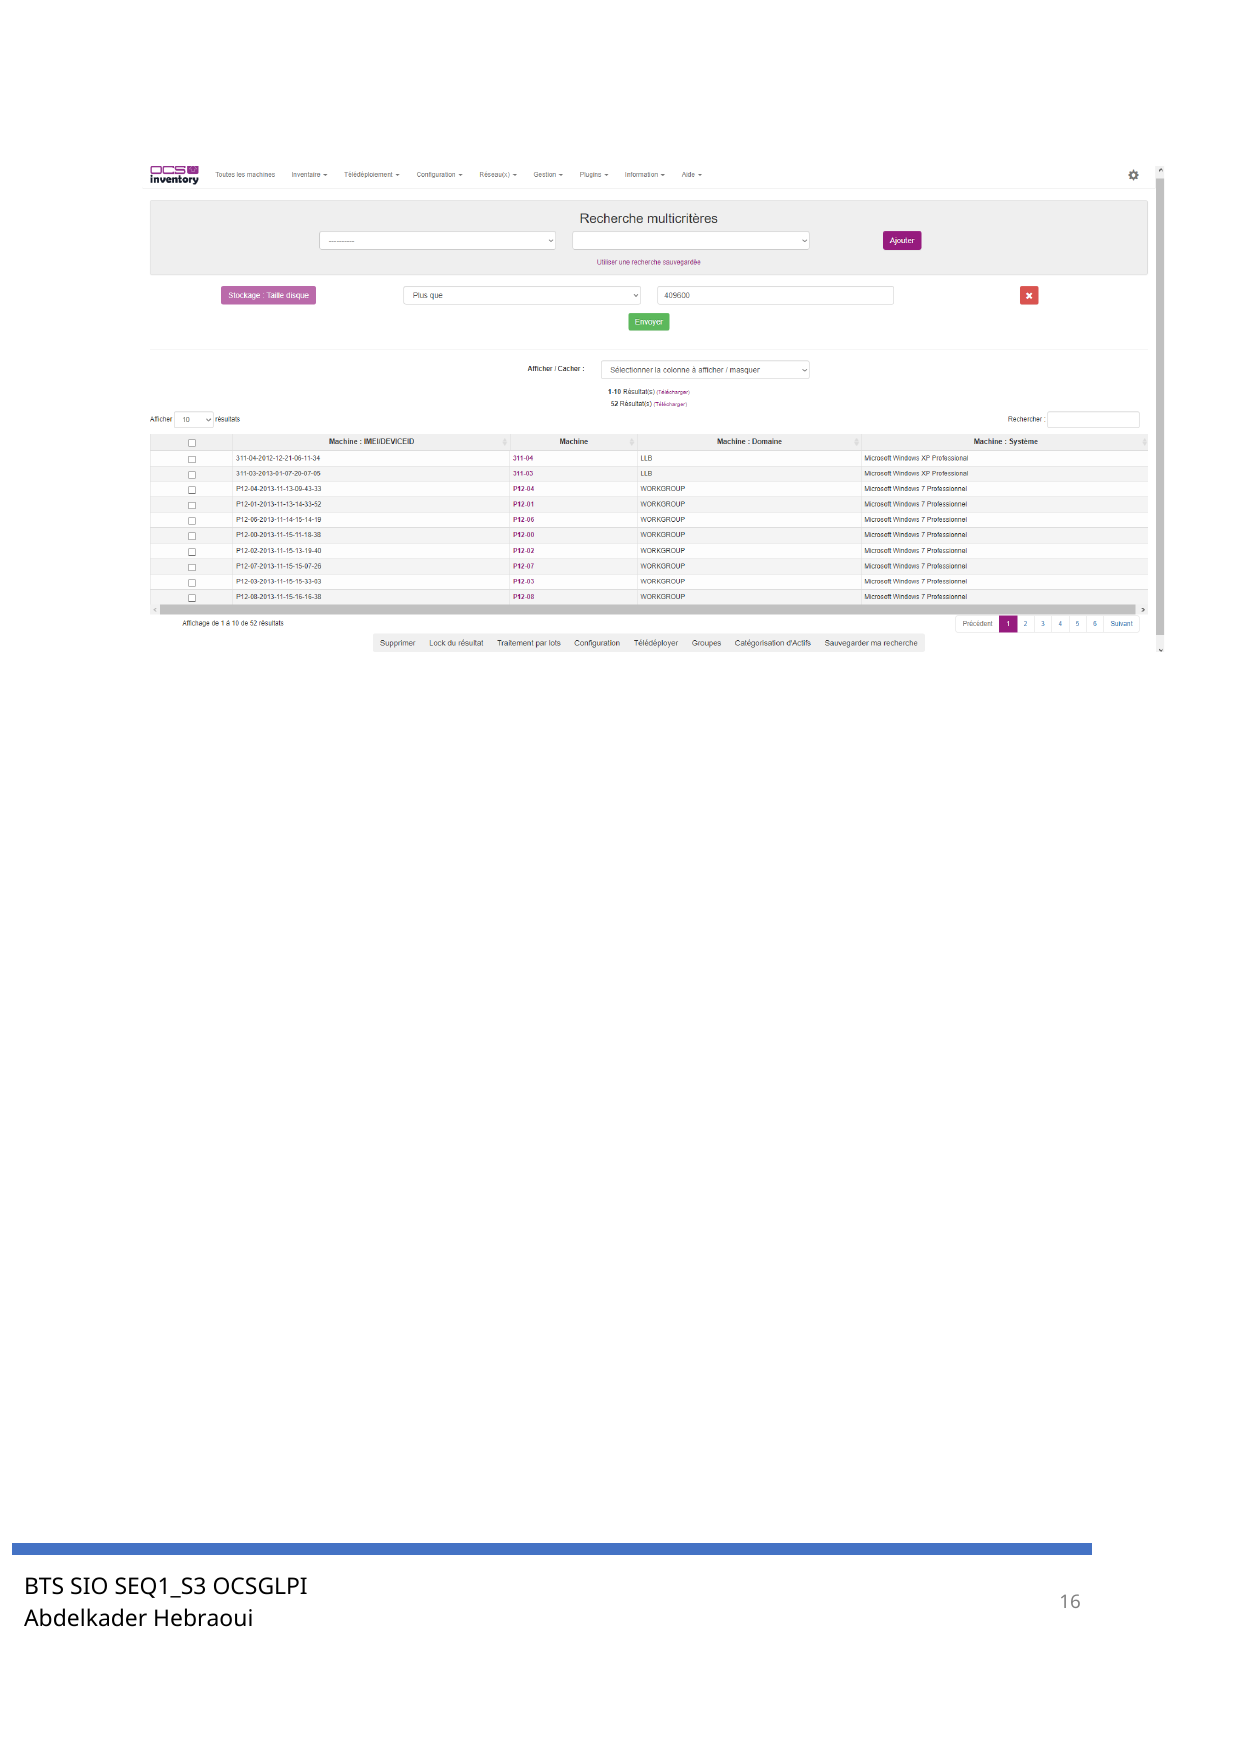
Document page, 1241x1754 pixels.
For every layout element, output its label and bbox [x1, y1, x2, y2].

picture [142, 166, 1165, 652]
